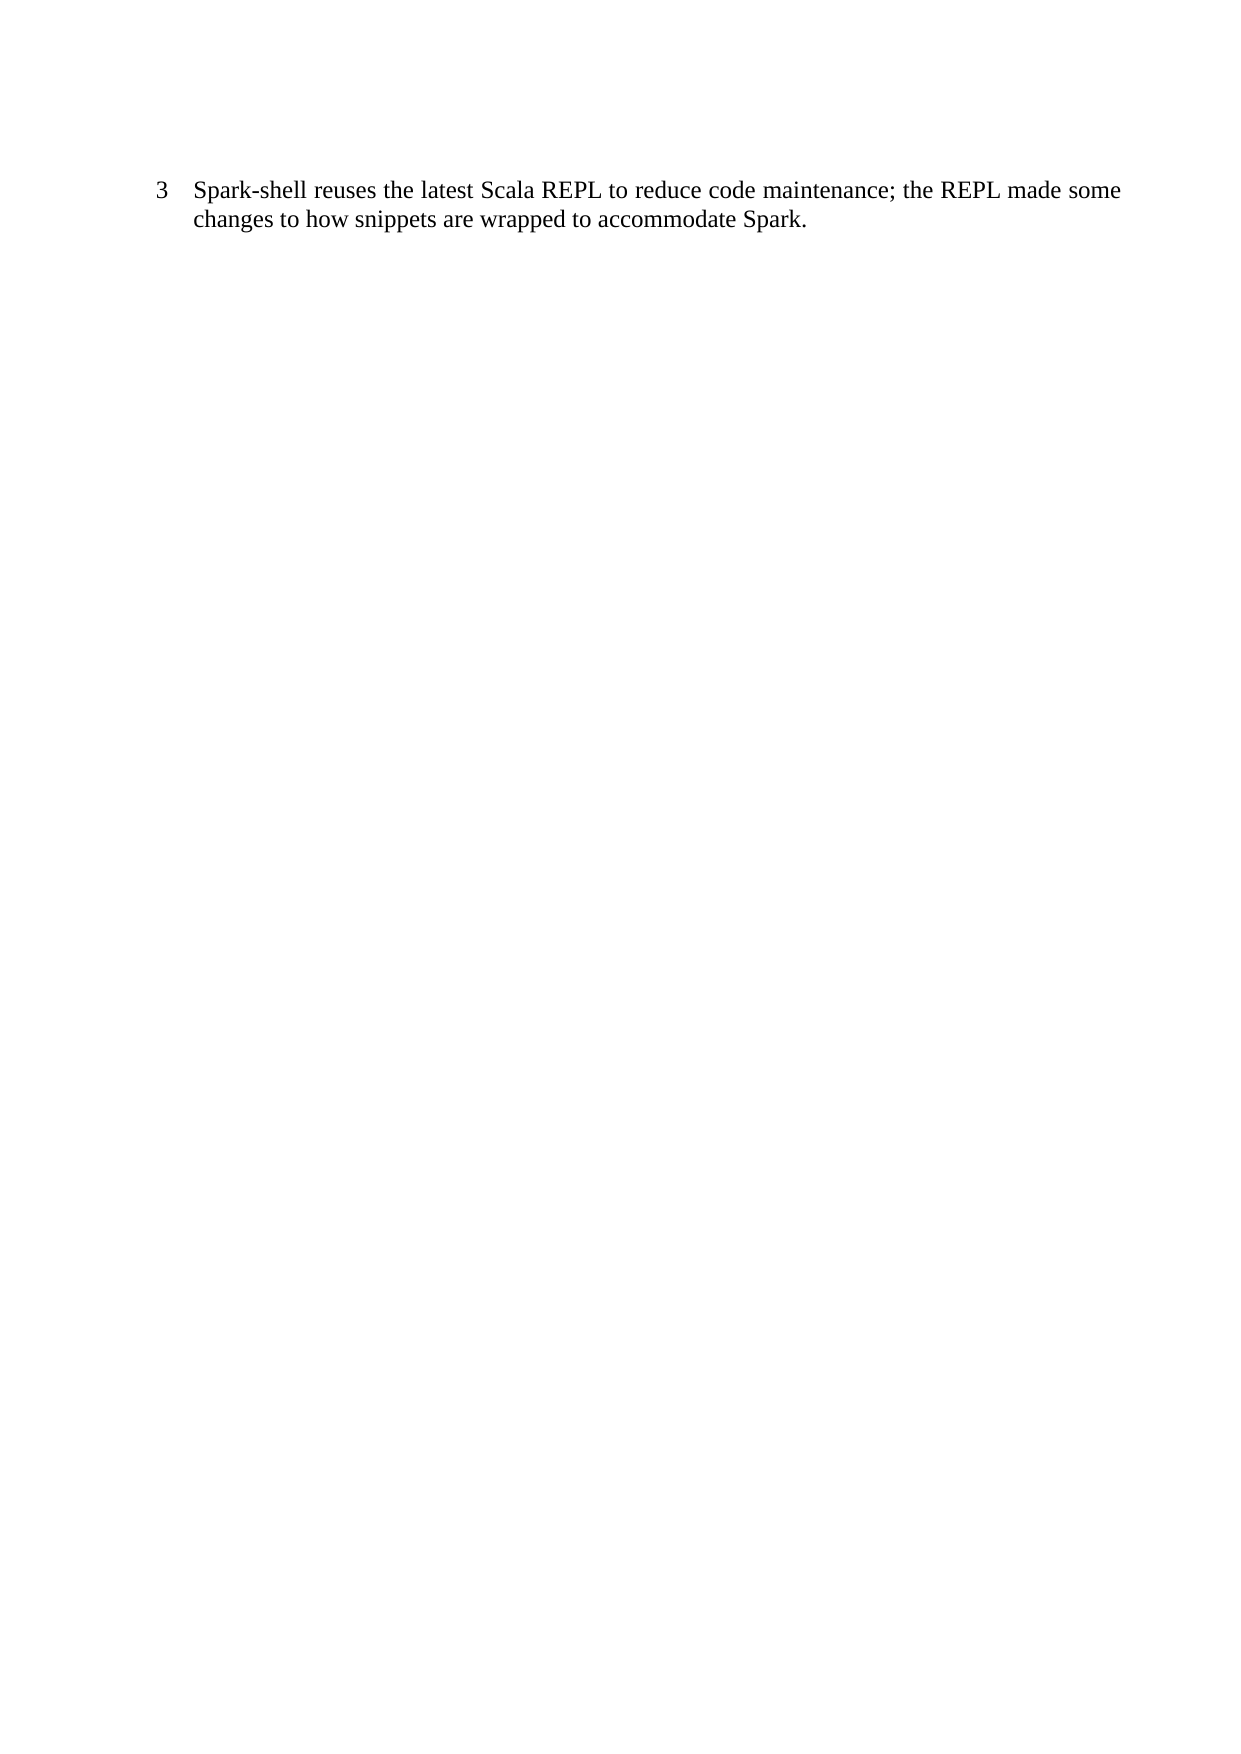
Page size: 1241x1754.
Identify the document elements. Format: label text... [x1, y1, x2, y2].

list Spark-shell reuses the latest Scala REPL to reduce code maintenance; the REPL made some changes to how snippets are wrapped to accommodate Spark. [156, 176, 1122, 233]
